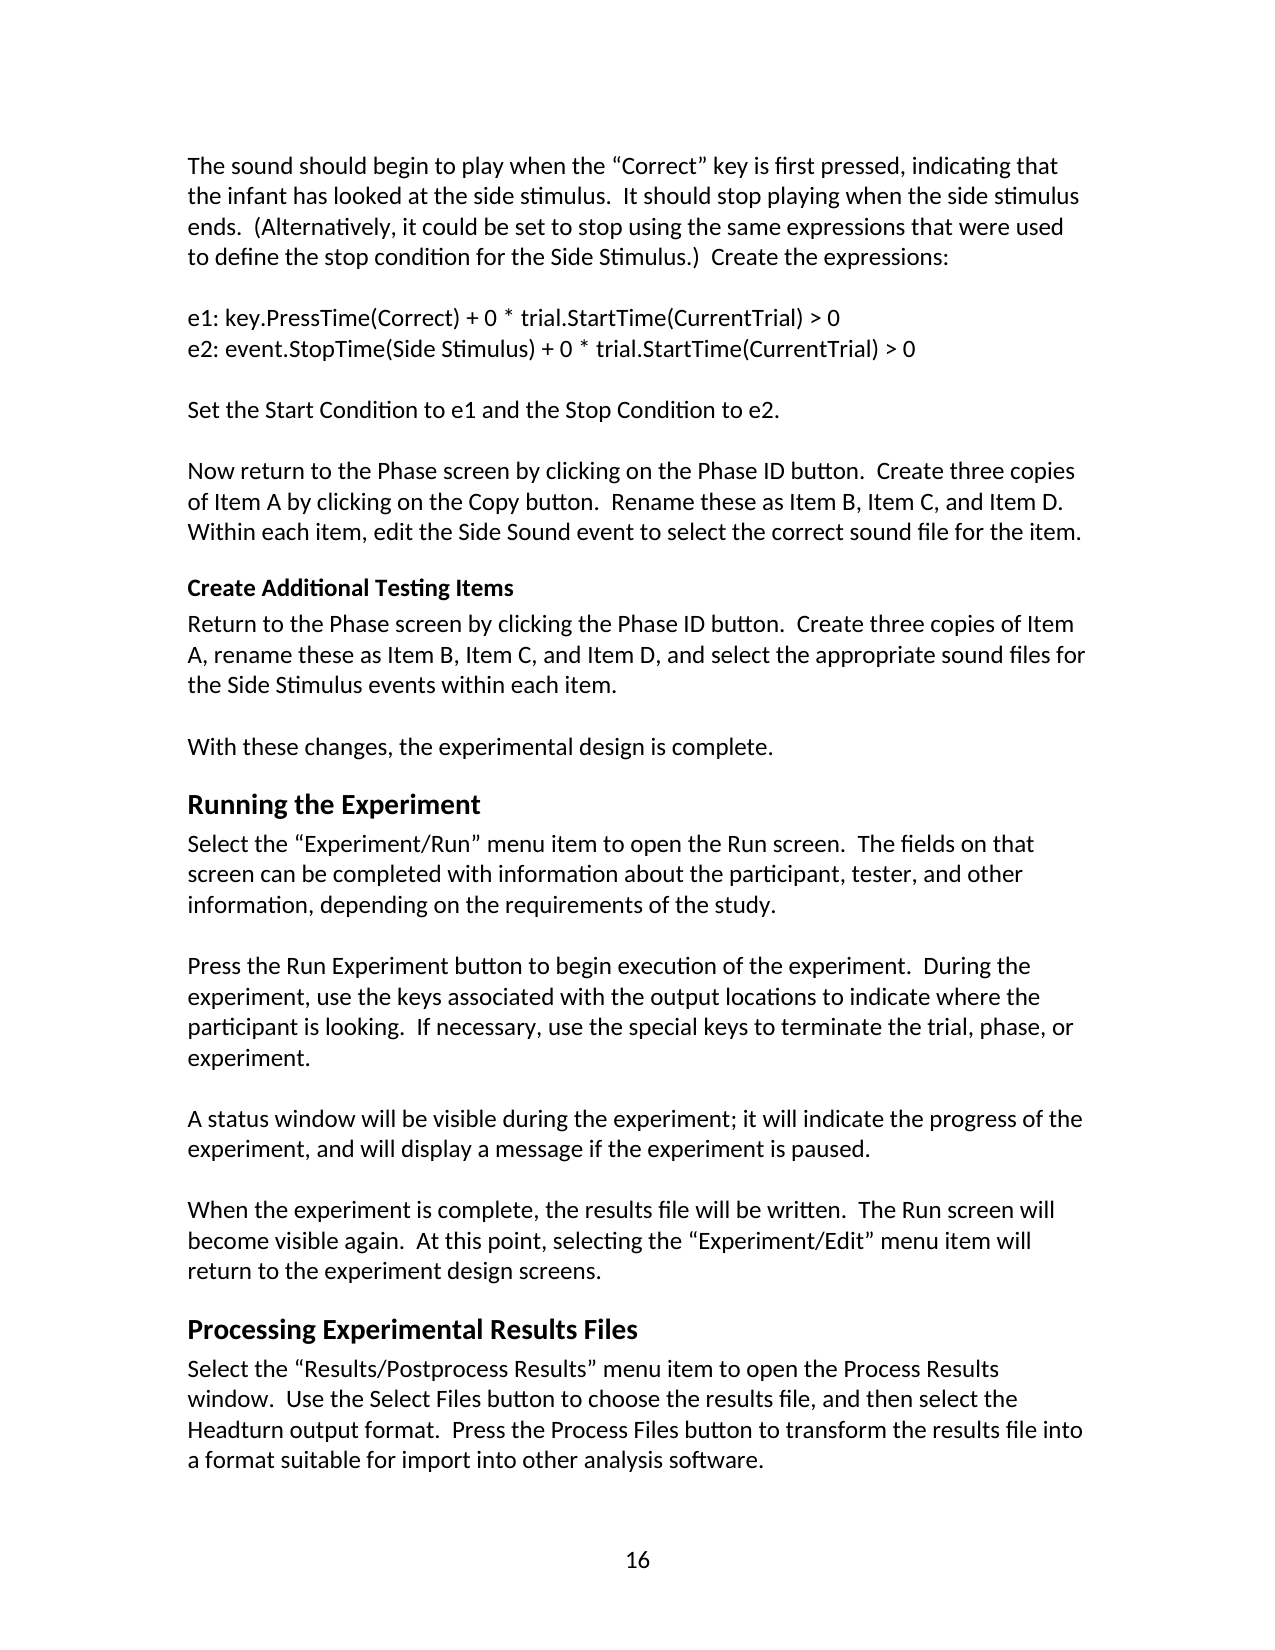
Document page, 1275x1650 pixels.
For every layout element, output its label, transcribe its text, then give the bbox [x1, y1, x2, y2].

text Select the “Results/Postprocess Results” menu item to open the Process Results window. Use the Select Files button to choose the results file, and then select the Headturn output format. Press the Process Files button to transform the results file into a format suitable for import into other analysis software. [187, 1353, 1087, 1475]
text A status window will be visible during the experiment; it will indicate the progress of the experiment, and will display a message if the experiment is paused. [187, 1103, 1087, 1164]
text The sound should begin to play when the “Correct” key is first pressed, indicating that the infant has looked at the side stimulus. It should stop playing when the side stimulus ends. (Alternatively, it could be set to stop using the same expressions that were used to define the stop condition for the Side Stimulus.) Create the expressions: [187, 150, 1087, 272]
text With these changes, the experimental design is complete. [187, 731, 1087, 761]
subtitle Create Additional Testing Items [187, 572, 1087, 602]
text e2: event.StopTime(Side Stimulus) + 0 * trial.StartTime(CurrentTrial) > 0 [187, 333, 1087, 364]
text Now return to the Phase screen by clicking on the Phase ID button. Create three copies of Item A by clicking on the Copy button. Rename these as Item B, Item C, and Item D. Within each item, edit the Side Sound event to select the correct sound file for the item. [187, 455, 1087, 547]
subtitle Processing Experimental Results Files [187, 1311, 1087, 1346]
text Return to the Phase screen by clicking the Phase ID button. Create three copies of Item A, rename these as Item B, Item C, and Item D, and select the appropriate sound files for the Side Stimulus events within each item. [187, 608, 1087, 700]
text e1: key.PressTime(Correct) + 0 * trial.StartTime(CurrentTrial) > 0 [187, 303, 1087, 333]
text Select the “Experiment/Run” menu item to open the Run screen. The fields on that screen can be completed with information about the participant, tester, and other information, depending on the requirements of the study. [187, 828, 1087, 919]
subtitle Running the Experiment [187, 786, 1087, 822]
text When the experiment is complete, the results file will be written. The Run screen will become visible again. At this point, selecting the “Experiment/Edit” menu item will return to the experiment design screens. [187, 1194, 1087, 1286]
text Set the Start Condition to e1 and the Stop Condition to e2. [187, 394, 1087, 425]
text Press the Run Experiment button to begin execution of the experiment. During the experiment, use the keys associated with the output locations to indicate where the participant is looking. If necessary, use the special keys to terminate the trial, phase, or experiment. [187, 950, 1087, 1072]
